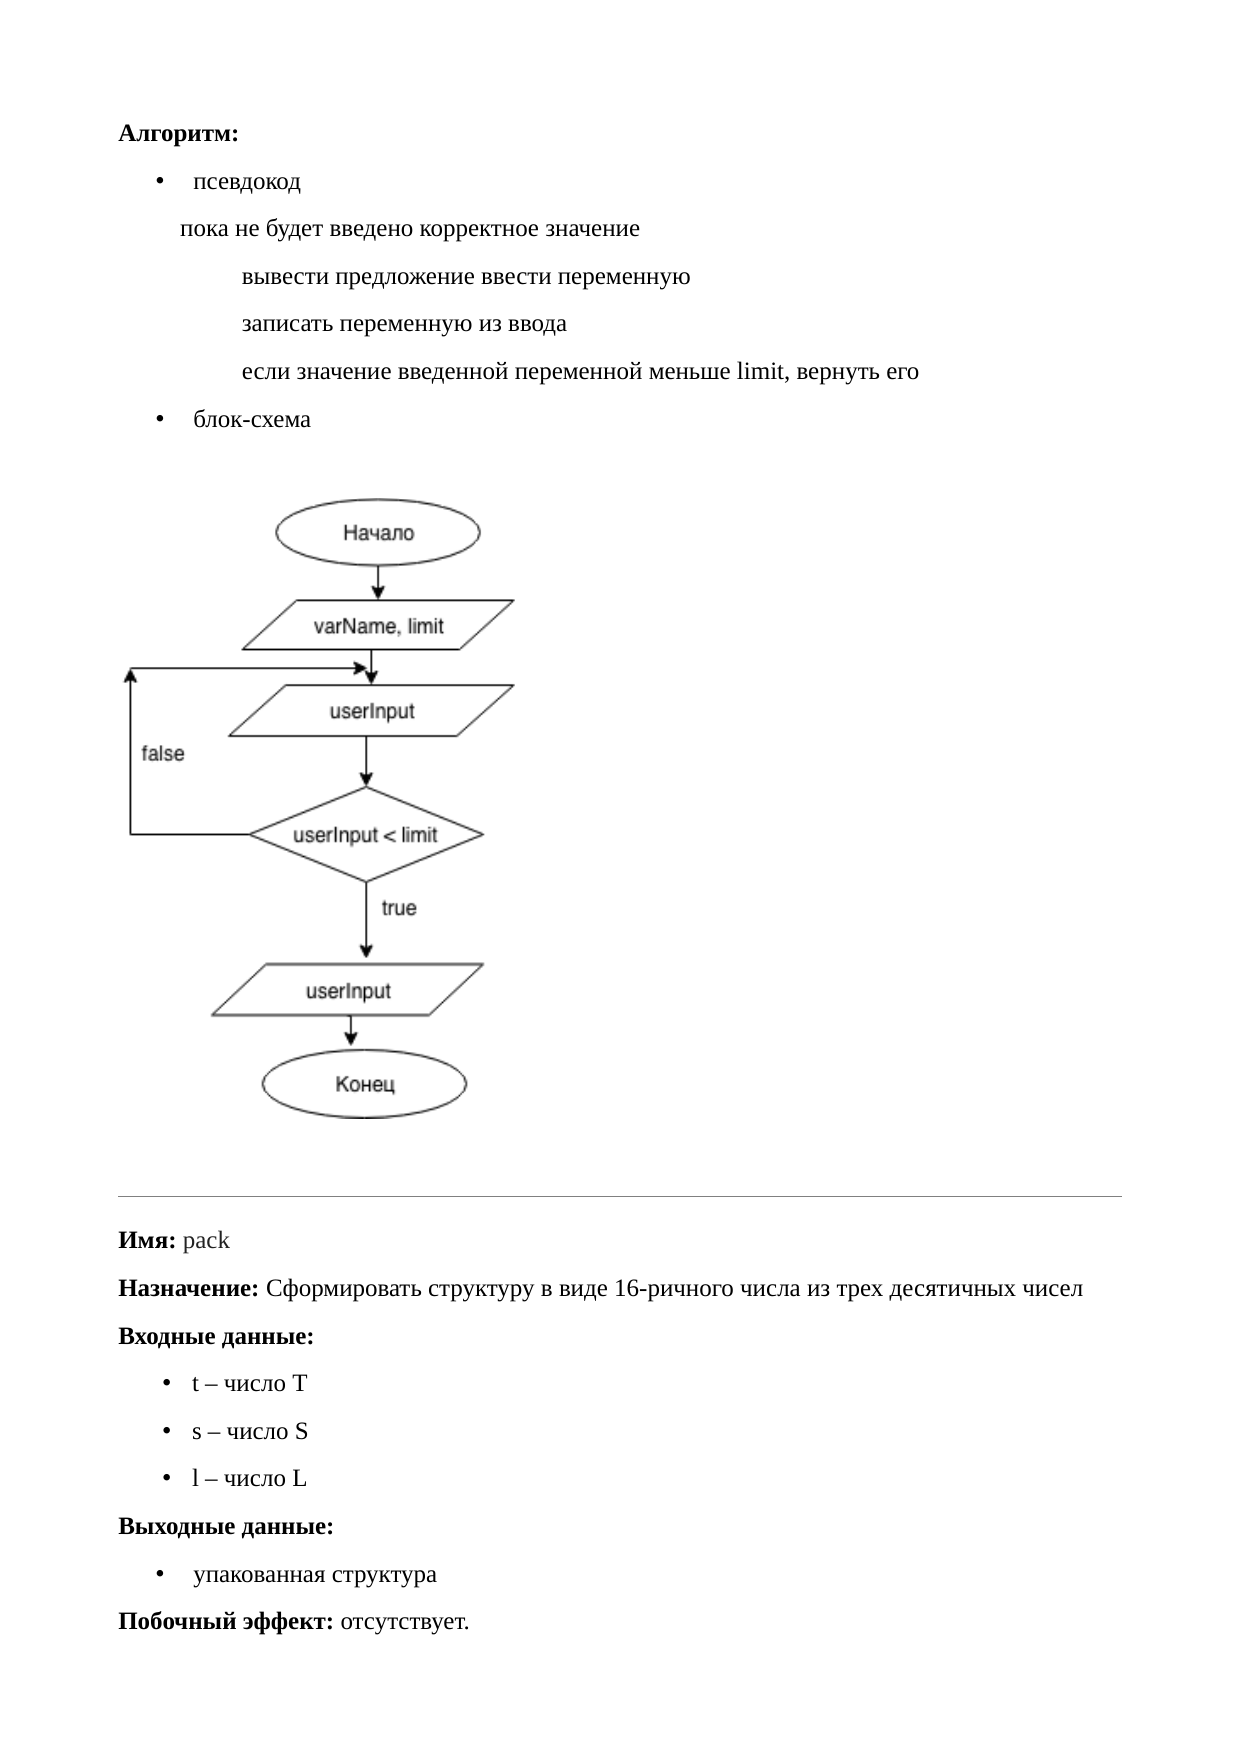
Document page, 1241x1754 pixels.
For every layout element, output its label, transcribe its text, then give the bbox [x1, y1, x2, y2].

list l – число L [162, 1463, 1122, 1492]
text вывести предложение ввести переменную [118, 261, 1122, 290]
text Входные данные: [118, 1321, 1122, 1349]
text пока не будет введено корректное значение [118, 213, 1122, 242]
text если значение введенной переменной меньше limit, вернуть его [118, 356, 1122, 385]
text Выходные данные: [118, 1511, 1122, 1540]
text Имя: pack [118, 1226, 1122, 1254]
list упакованная структура [156, 1559, 1122, 1587]
text Побочный эффект: отсутствует. [118, 1606, 1122, 1635]
text Алгоритм: [118, 118, 1122, 147]
list s – число S [162, 1416, 1122, 1445]
picture [118, 498, 515, 1119]
list t – число T [162, 1368, 1122, 1397]
text Назначение: Сформировать структуру в виде 16-ричного числа из трех десятичных чисел [118, 1273, 1122, 1302]
list блок-схема [156, 404, 1122, 432]
list псевдокод [156, 166, 1122, 194]
text записать переменную из ввода [118, 308, 1122, 337]
